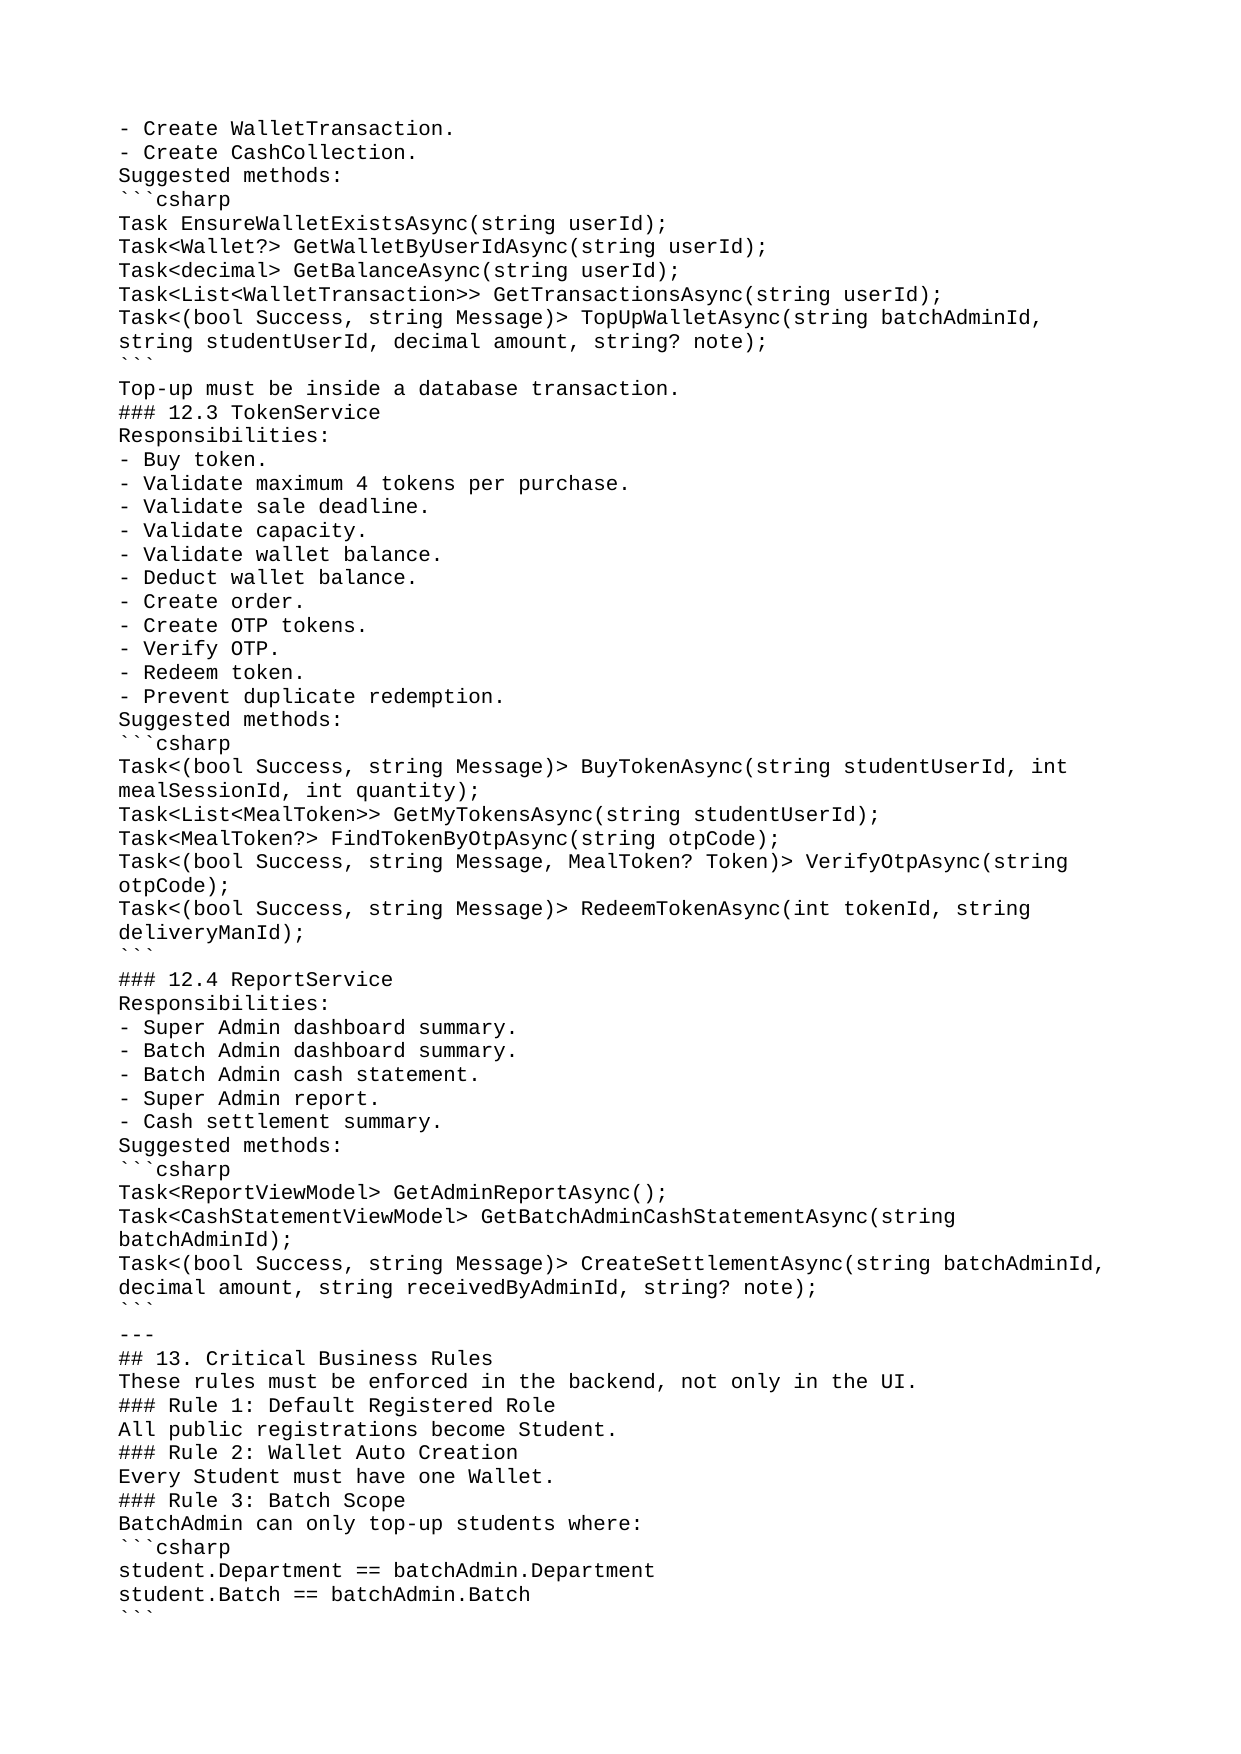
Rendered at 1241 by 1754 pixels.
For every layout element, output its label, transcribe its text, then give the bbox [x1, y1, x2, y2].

text ```csharp [118, 1537, 1122, 1561]
text - Super Admin dashboard summary. [118, 1017, 1122, 1040]
text ``` [118, 946, 1122, 969]
text - Create CashCollection. [118, 142, 1122, 165]
text ### 12.4 ReportService [118, 969, 1122, 993]
text - Buy token. [118, 449, 1122, 473]
text Task<List<MealToken>> GetMyTokensAsync(string studentUserId); [118, 804, 1122, 827]
text - Batch Admin cash statement. [118, 1064, 1122, 1088]
text Task<(bool Success, string Message)> RedeemTokenAsync(int tokenId, string deliveryManId); [118, 898, 1122, 946]
text Task<(bool Success, string Message)> BuyTokenAsync(string studentUserId, int mealSessionId, int quantity); [118, 757, 1122, 804]
text Task<(bool Success, string Message)> TopUpWalletAsync(string batchAdminId, string studentUserId, decimal amount, string? note); [118, 307, 1122, 354]
text ```csharp [118, 1158, 1122, 1182]
text - Validate sale deadline. [118, 496, 1122, 520]
text Suggested methods: [118, 1135, 1122, 1158]
text Responsibilities: [118, 426, 1122, 449]
text These rules must be enforced in the backend, not only in the UI. [118, 1371, 1122, 1395]
text Task<(bool Success, string Message, MealToken? Token)> VerifyOtpAsync(string otpCode); [118, 851, 1122, 898]
text Task EnsureWalletExistsAsync(string userId); [118, 213, 1122, 236]
text Suggested methods: [118, 709, 1122, 733]
text Task<CashStatementViewModel> GetBatchAdminCashStatementAsync(string batchAdminId); [118, 1206, 1122, 1253]
text - Cash settlement summary. [118, 1111, 1122, 1135]
text - Super Admin report. [118, 1088, 1122, 1111]
text Task<MealToken?> FindTokenByOtpAsync(string otpCode); [118, 827, 1122, 851]
text Task<Wallet?> GetWalletByUserIdAsync(string userId); [118, 236, 1122, 260]
text BatchAdmin can only top-up students where: [118, 1513, 1122, 1537]
text ### Rule 3: Batch Scope [118, 1489, 1122, 1513]
text ### 12.3 TokenService [118, 402, 1122, 426]
text ``` [118, 1300, 1122, 1324]
text - Batch Admin dashboard summary. [118, 1040, 1122, 1064]
text ## 13. Critical Business Rules [118, 1348, 1122, 1371]
text Task<List<WalletTransaction>> GetTransactionsAsync(string userId); [118, 284, 1122, 307]
text - Redeem token. [118, 662, 1122, 686]
text - Prevent duplicate redemption. [118, 686, 1122, 709]
text Task<decimal> GetBalanceAsync(string userId); [118, 260, 1122, 284]
text ### Rule 1: Default Registered Role [118, 1395, 1122, 1419]
text All public registrations become Student. [118, 1419, 1122, 1442]
text - Validate capacity. [118, 520, 1122, 544]
text - Create order. [118, 591, 1122, 615]
text ```csharp [118, 733, 1122, 757]
text - Verify OTP. [118, 638, 1122, 662]
text - Validate maximum 4 tokens per purchase. [118, 473, 1122, 496]
text Task<(bool Success, string Message)> CreateSettlementAsync(string batchAdminId, decimal amount, string receivedByAdminId, string? note); [118, 1253, 1122, 1300]
text - Deduct wallet balance. [118, 567, 1122, 591]
text Top-up must be inside a database transaction. [118, 378, 1122, 402]
text Task<ReportViewModel> GetAdminReportAsync(); [118, 1182, 1122, 1206]
text ``` [118, 354, 1122, 378]
text ```csharp [118, 189, 1122, 213]
text ### Rule 2: Wallet Auto Creation [118, 1442, 1122, 1466]
text ``` [118, 1608, 1122, 1631]
text Suggested methods: [118, 165, 1122, 189]
text Responsibilities: [118, 993, 1122, 1017]
text --- [118, 1324, 1122, 1348]
text - Validate wallet balance. [118, 544, 1122, 567]
text - Create WalletTransaction. [118, 118, 1122, 142]
text student.Batch == batchAdmin.Batch [118, 1584, 1122, 1608]
text - Create OTP tokens. [118, 615, 1122, 638]
text student.Department == batchAdmin.Department [118, 1561, 1122, 1584]
text Every Student must have one Wallet. [118, 1466, 1122, 1489]
